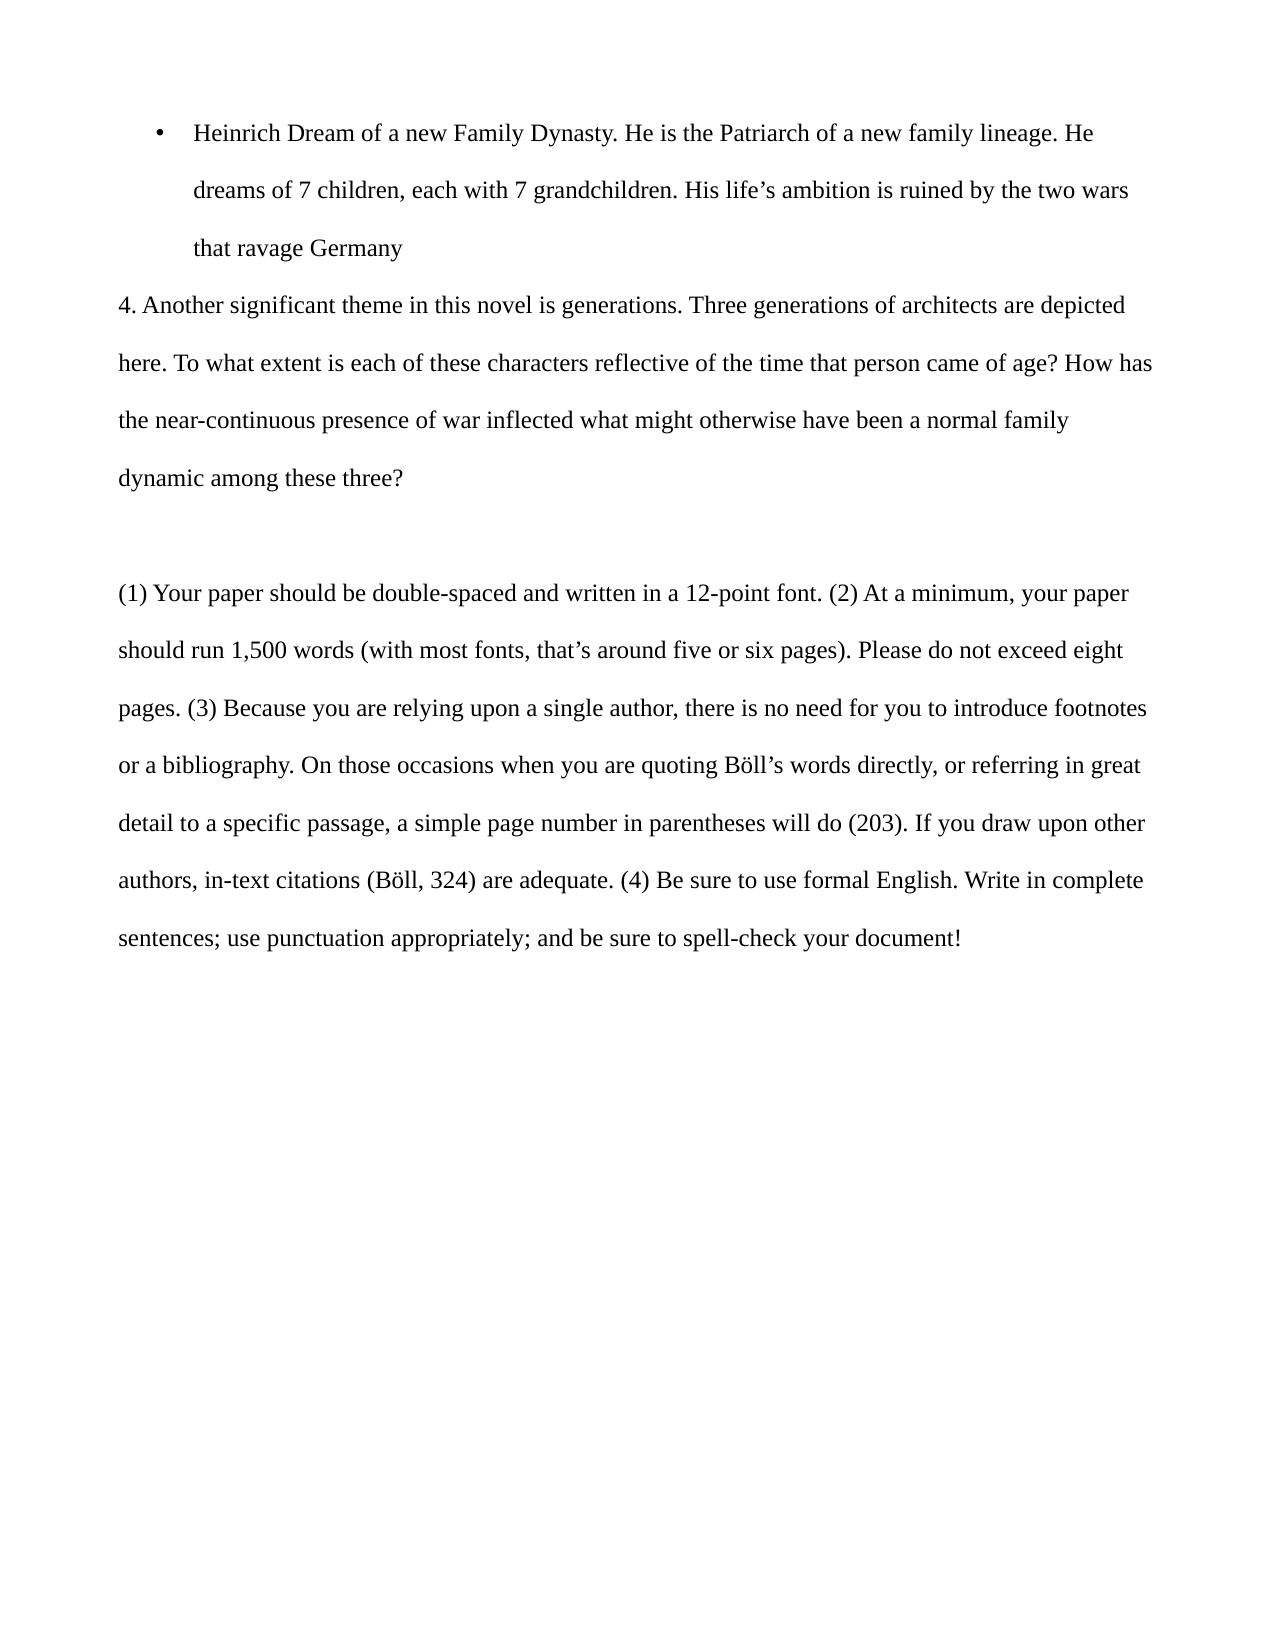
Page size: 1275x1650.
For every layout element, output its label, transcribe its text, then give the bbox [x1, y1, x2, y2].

text 4. Another significant theme in this novel is generations. Three generations of architects are depicted here. To what extent is each of these characters reflective of the time that person came of age? How has the near-continuous presence of war inflected what might otherwise have been a normal family dynamic among these three? [118, 291, 1157, 492]
list Heinrich Dream of a new Family Dynasty. He is the Patriarch of a new family lineage. He dreams of 7 children, each with 7 grandchildren. His life’s ambition is ruined by the two wars that ravage Germany [156, 118, 1157, 262]
text (1) Your paper should be double-spaced and written in a 12-point font. (2) At a minimum, your paper should run 1,500 words (with most fonts, that’s around five or six pages). Please do not exceed eight pages. (3) Because you are relying upon a single author, there is no need for you to introduce footnotes or a bibliography. On those occasions when you are quoting Böll’s words directly, or referring in great detail to a specific passage, a simple page number in parentheses will do (203). If you draw upon other authors, in-text citations (Böll, 324) are adequate. (4) Be sure to use formal English. Write in complete sentences; use punctuation appropriately; and be sure to spell-check your document! [118, 578, 1157, 952]
